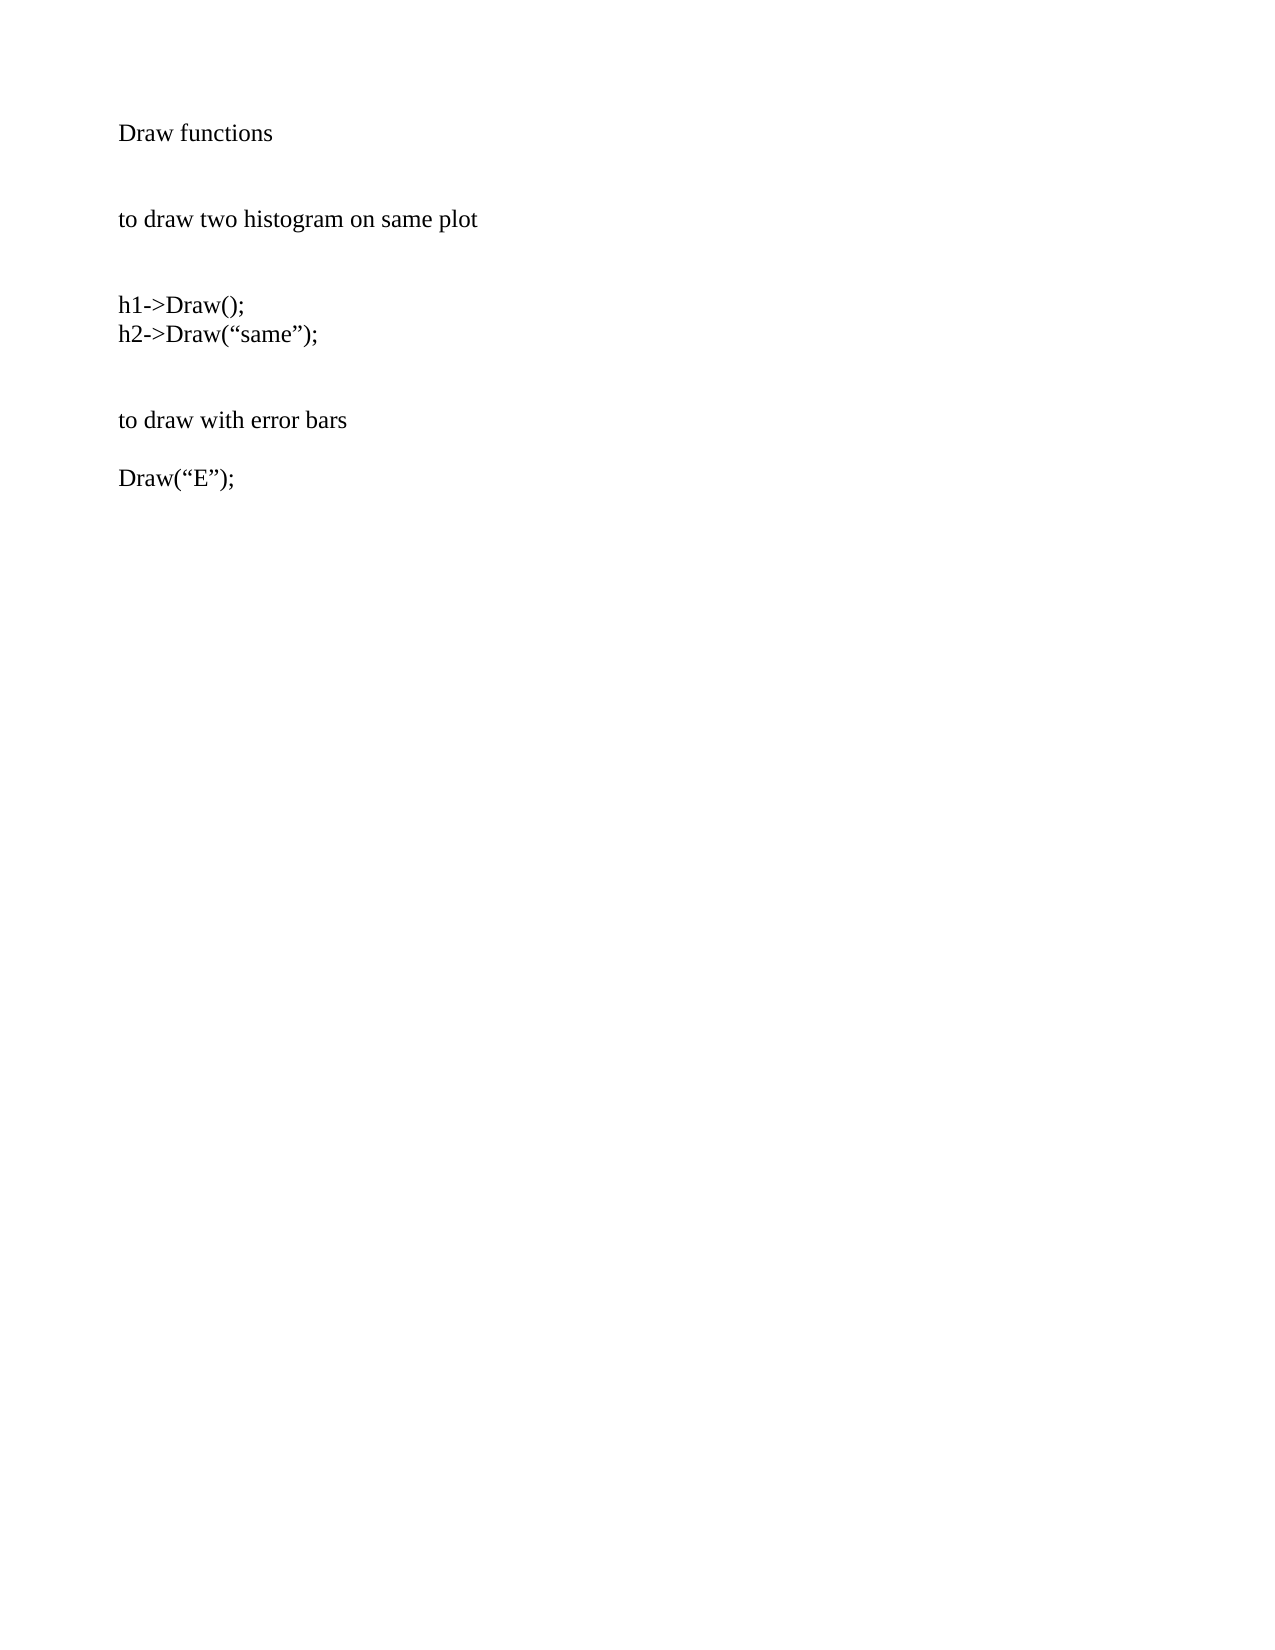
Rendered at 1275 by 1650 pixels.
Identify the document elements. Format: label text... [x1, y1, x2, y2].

text to draw with error bars [118, 406, 1157, 434]
text Draw functions [118, 118, 1157, 147]
text h1->Draw(); [118, 291, 1157, 319]
text to draw two histogram on same plot [118, 204, 1157, 233]
text Draw(“E”); [118, 463, 1157, 492]
text h2->Draw(“same”); [118, 319, 1157, 348]
